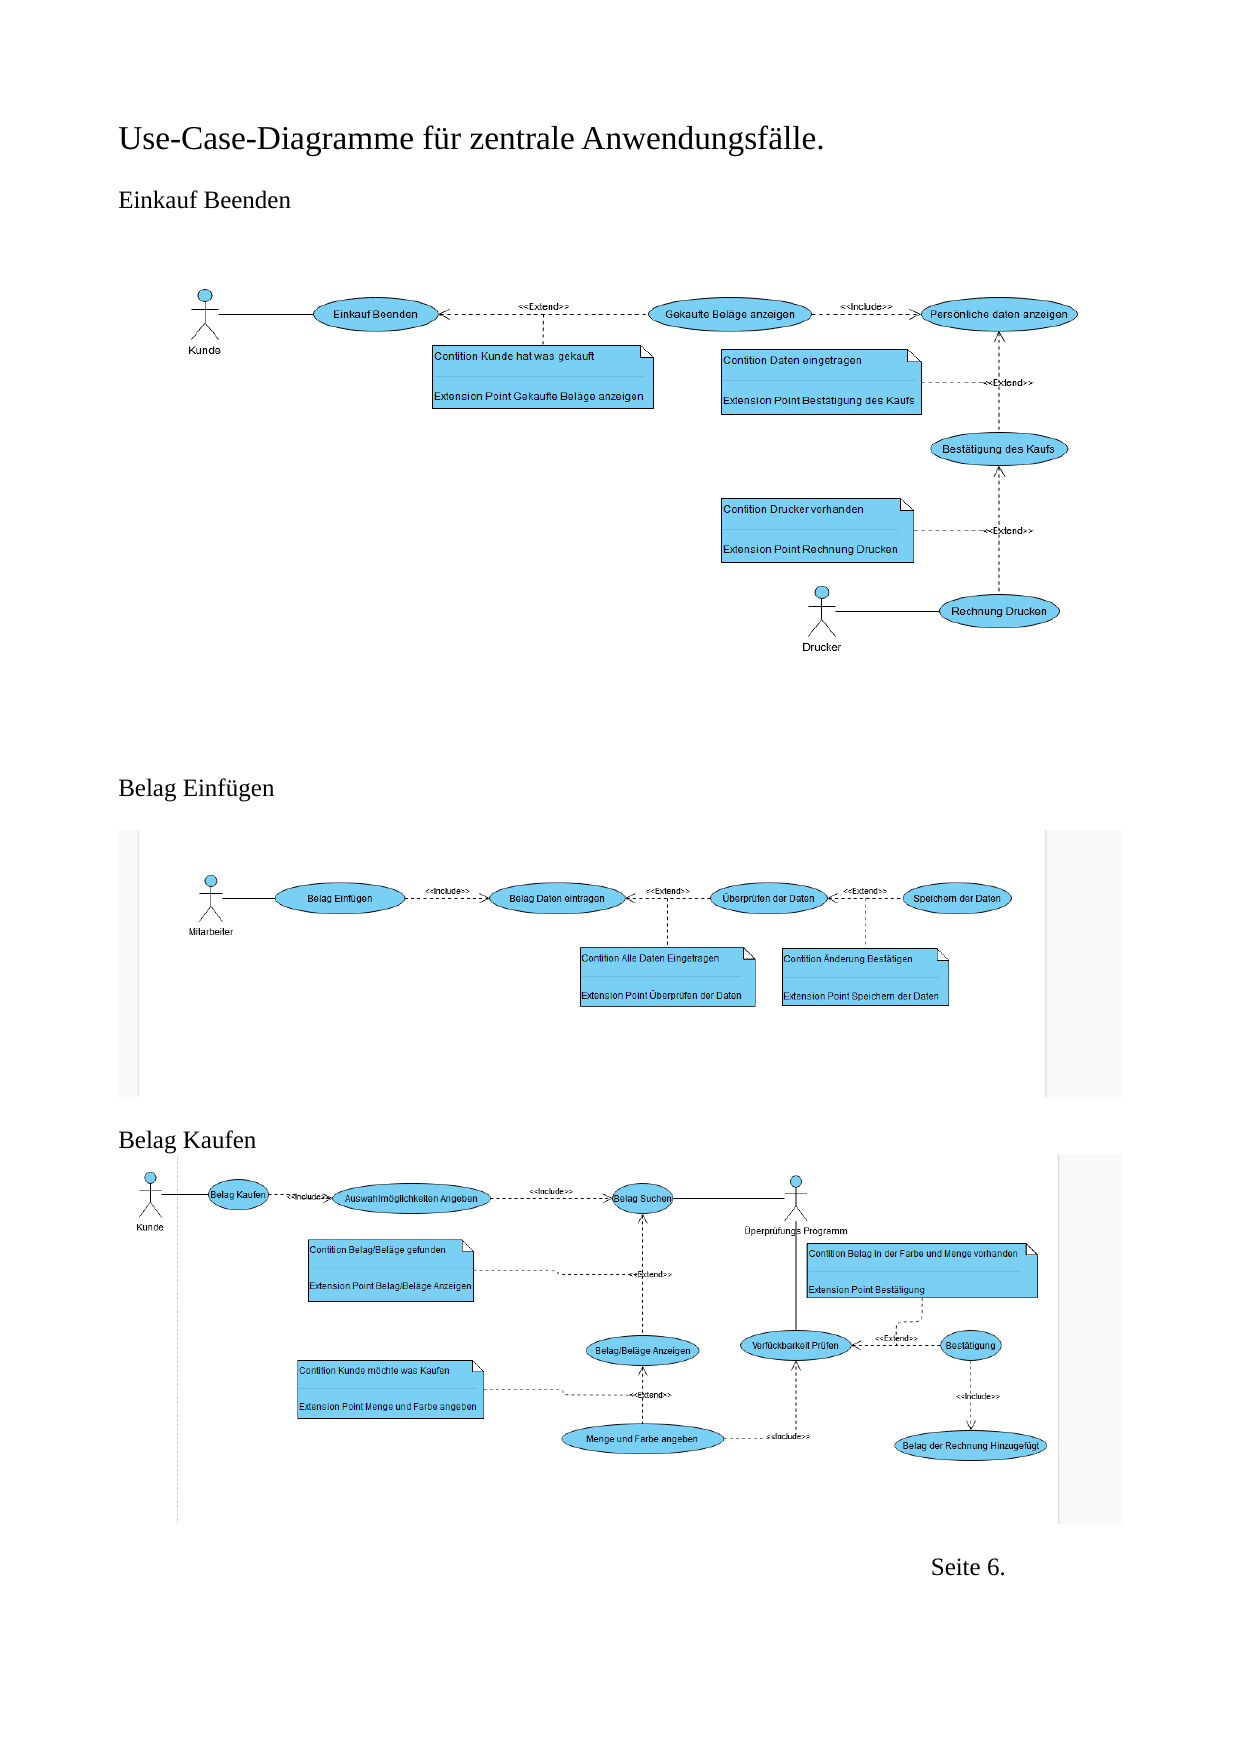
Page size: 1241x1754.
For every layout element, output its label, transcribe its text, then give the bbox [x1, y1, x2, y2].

text Belag Einfügen [118, 773, 1122, 802]
picture [118, 830, 1123, 1097]
picture [118, 1154, 1123, 1524]
text Seite 6. [118, 1552, 1122, 1581]
picture [122, 275, 1118, 745]
text Einkauf Beenden [118, 185, 1122, 214]
text Belag Kaufen [118, 1126, 1122, 1154]
text Use-Case-Diagramme für zentrale Anwendungsfälle. [118, 118, 1122, 156]
